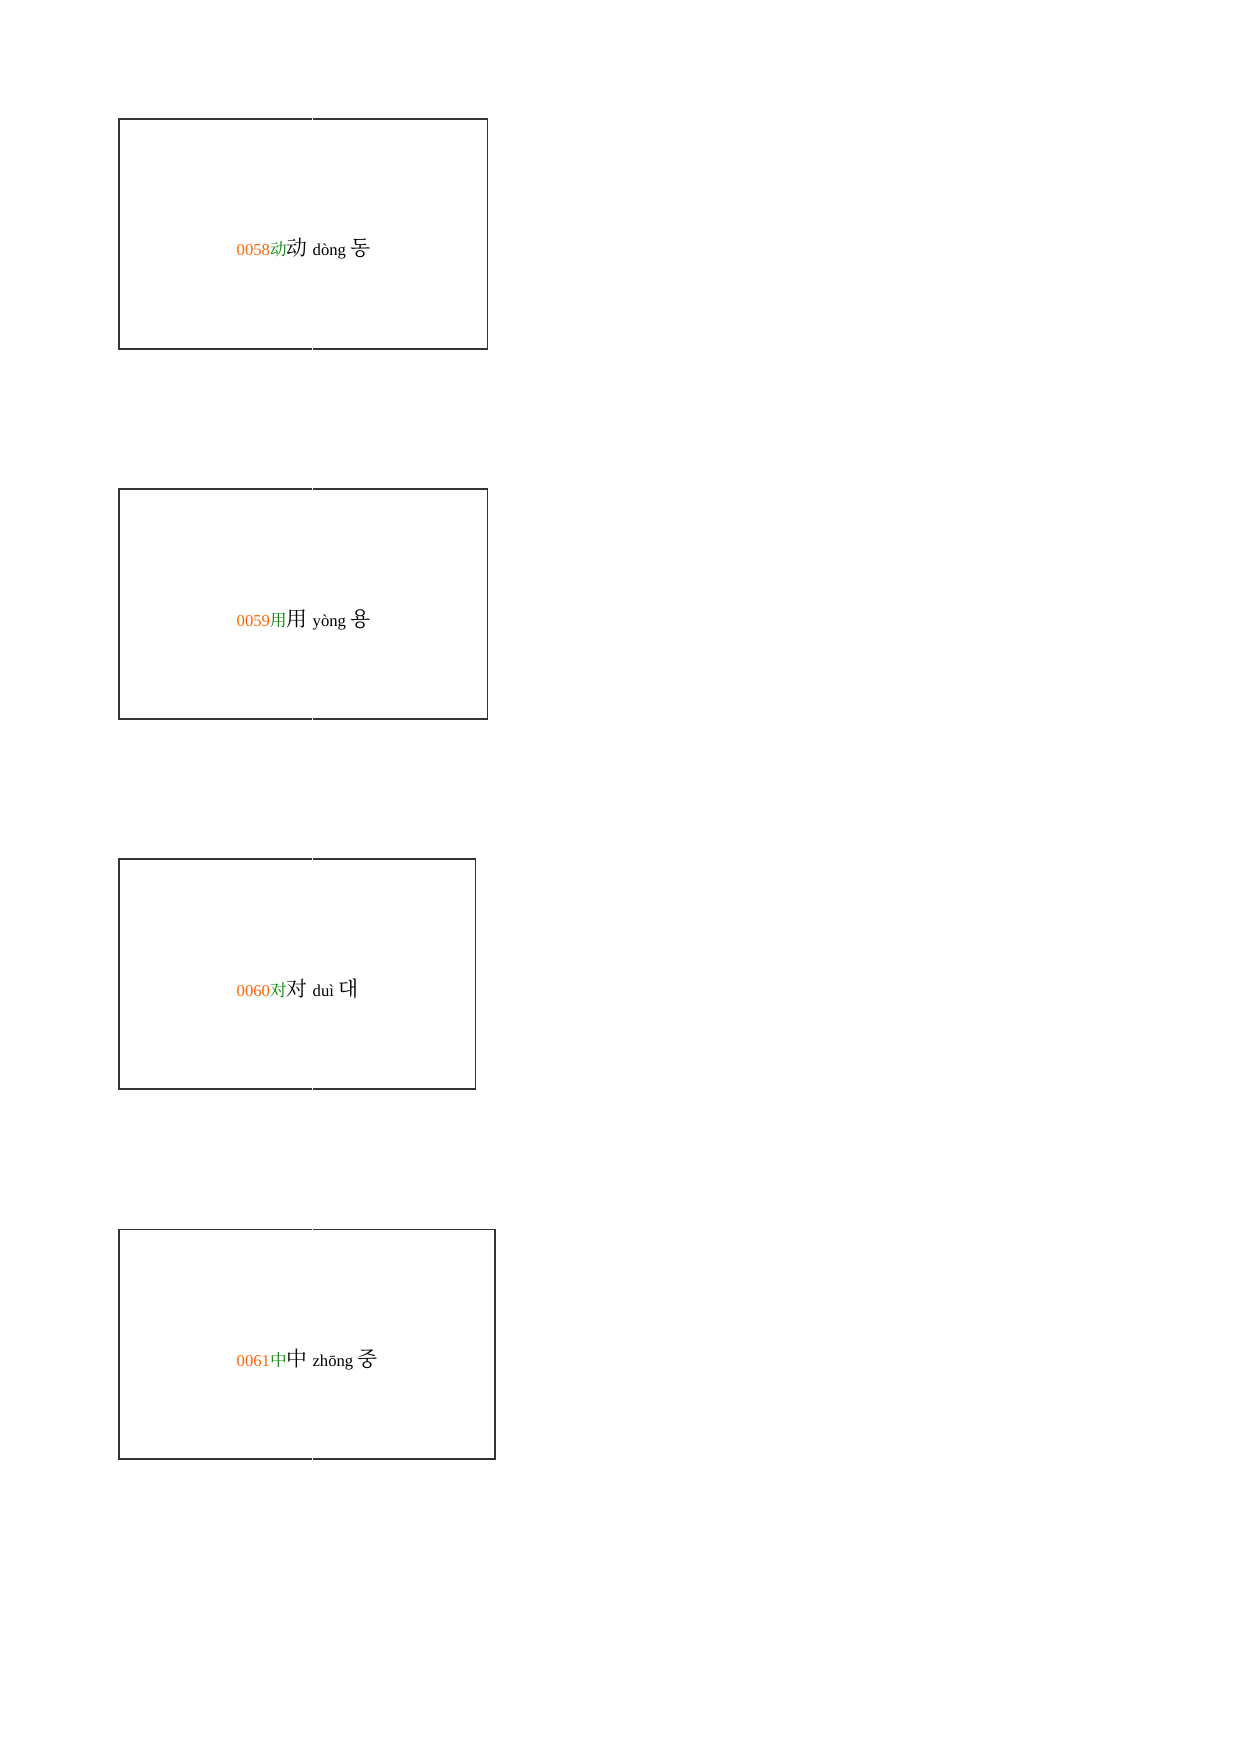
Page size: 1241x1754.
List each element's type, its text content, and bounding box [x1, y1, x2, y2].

text [476, 858, 1122, 1090]
text [496, 1228, 1122, 1460]
text 0059用用 yòng 용 [120, 489, 487, 719]
text [488, 118, 1122, 349]
text [488, 488, 1122, 719]
text 0058动动 dòng 동 [120, 119, 487, 349]
text 0061中中 zhōng 중 [120, 1230, 494, 1459]
text 0060对对 duì 대 [120, 859, 475, 1089]
